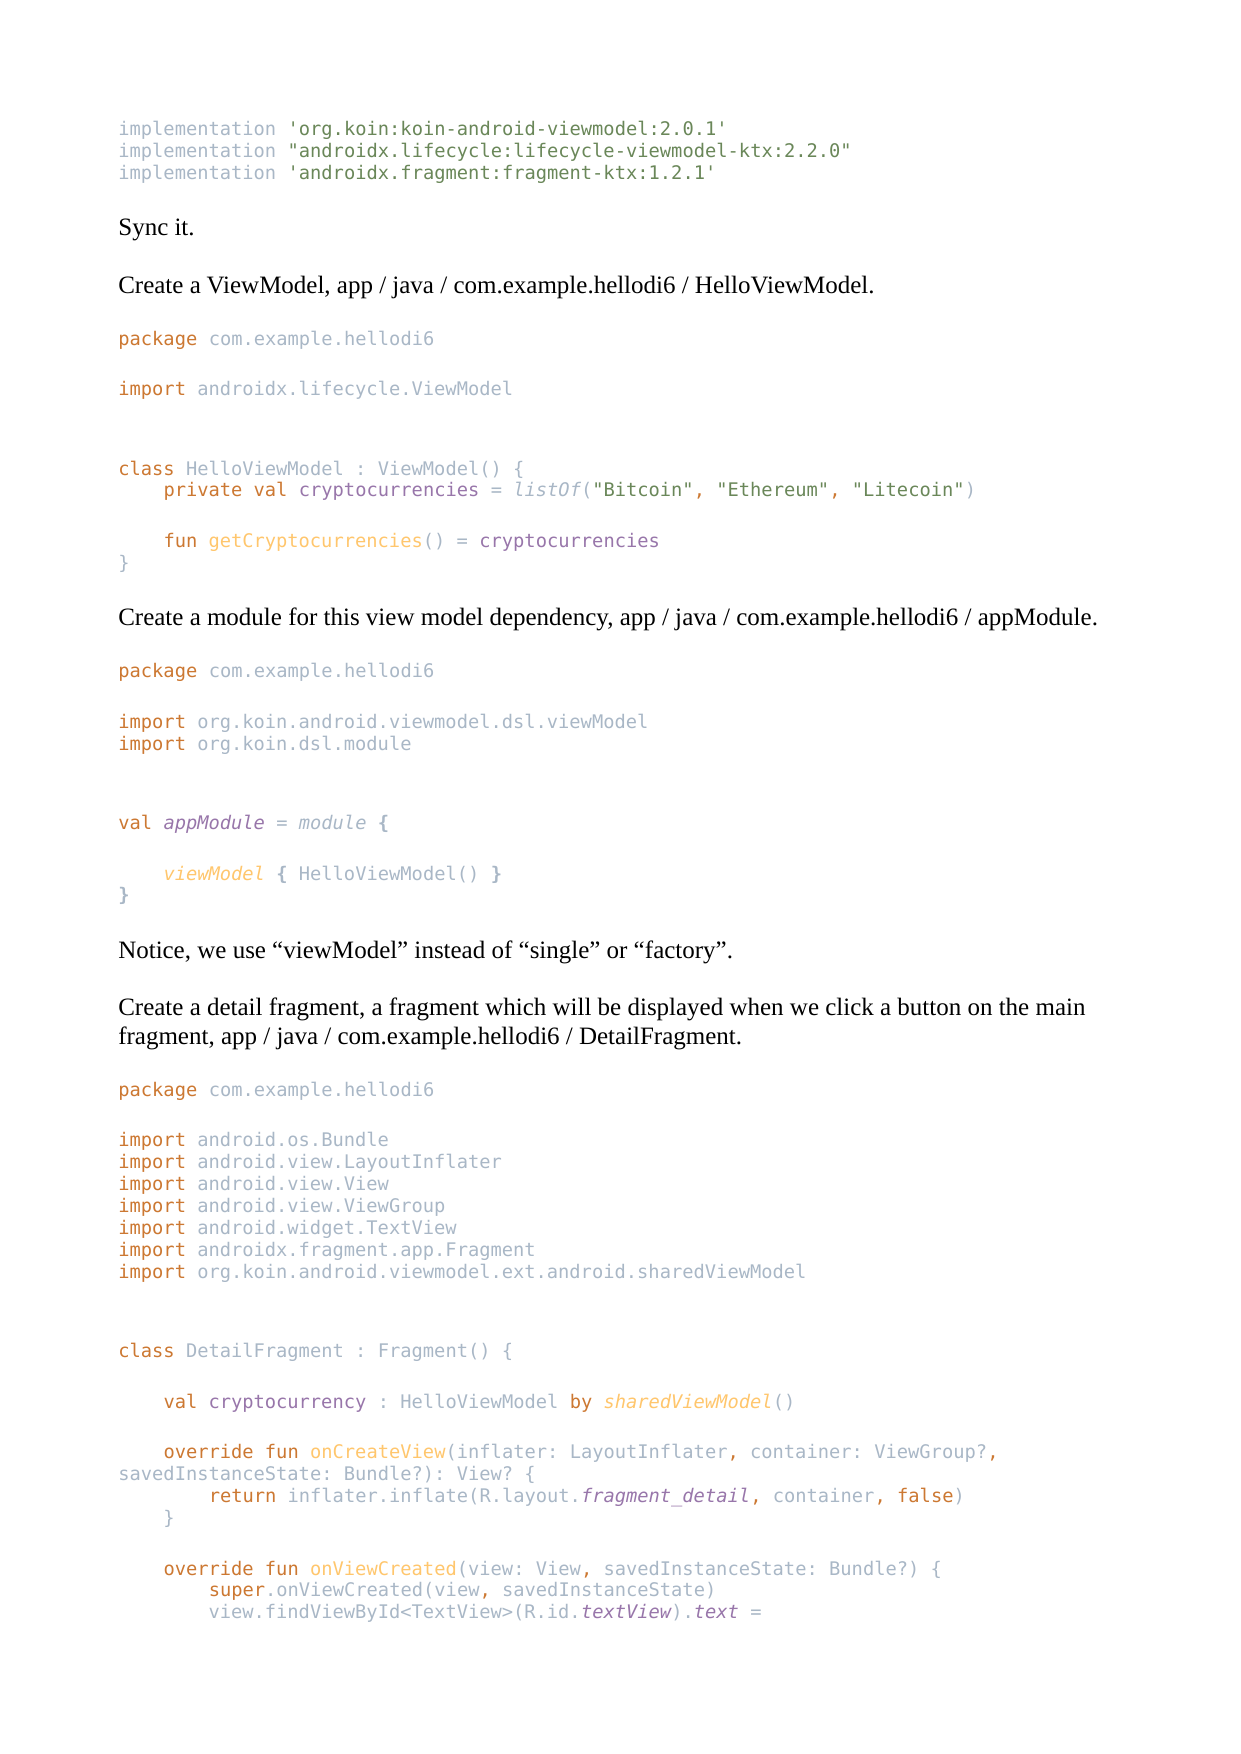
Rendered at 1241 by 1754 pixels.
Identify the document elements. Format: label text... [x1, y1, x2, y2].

text package com.example.hellodi6 import org.koin.android.viewmodel.dsl.viewModel import org.koin.dsl.module val appModule = module { viewModel { HelloViewModel() } } [118, 660, 1122, 906]
text Create a module for this view model dependency, app / java / com.example.hellodi6 / appModule. [118, 602, 1122, 631]
text package com.example.hellodi6 import android.os.Bundle import android.view.LayoutInflater import android.view.View import android.view.ViewGroup import android.widget.TextView import androidx.fragment.app.Fragment import org.koin.android.viewmodel.ext.android.sharedViewModel class DetailFragment : Fragment() { val cryptocurrency : HelloViewModel by sharedViewModel() override fun onCreateView(inflater: LayoutInflater, container: ViewGroup?, savedInstanceState: Bundle?): View? { return inflater.inflate(R.layout.fragment_detail, container, false) } override fun onViewCreated(view: View, savedInstanceState: Bundle?) { super.onViewCreated(view, savedInstanceState) view.findViewById<TextView>(R.id.textView).text = [118, 1079, 1122, 1623]
text Sync it. [118, 212, 1122, 241]
text Create a detail fragment, a fragment which will be displayed when we click a button on the main fragment, app / java / com.example.hellodi6 / DetailFragment. [118, 992, 1122, 1050]
text implementation 'org.koin:koin-android-viewmodel:2.0.1' implementation "androidx.lifecycle:lifecycle-viewmodel-ktx:2.2.0" implementation 'androidx.fragment:fragment-ktx:1.2.1' [118, 118, 1122, 184]
text Notice, we use “viewModel” instead of “single” or “factory”. [118, 935, 1122, 964]
text package com.example.hellodi6 import androidx.lifecycle.ViewModel class HelloViewModel : ViewModel() { private val cryptocurrencies = listOf("Bitcoin", "Ethereum", "Litecoin") fun getCryptocurrencies() = cryptocurrencies } [118, 327, 1122, 574]
text Create a ViewModel, app / java / com.example.hellodi6 / HelloViewModel. [118, 270, 1122, 299]
